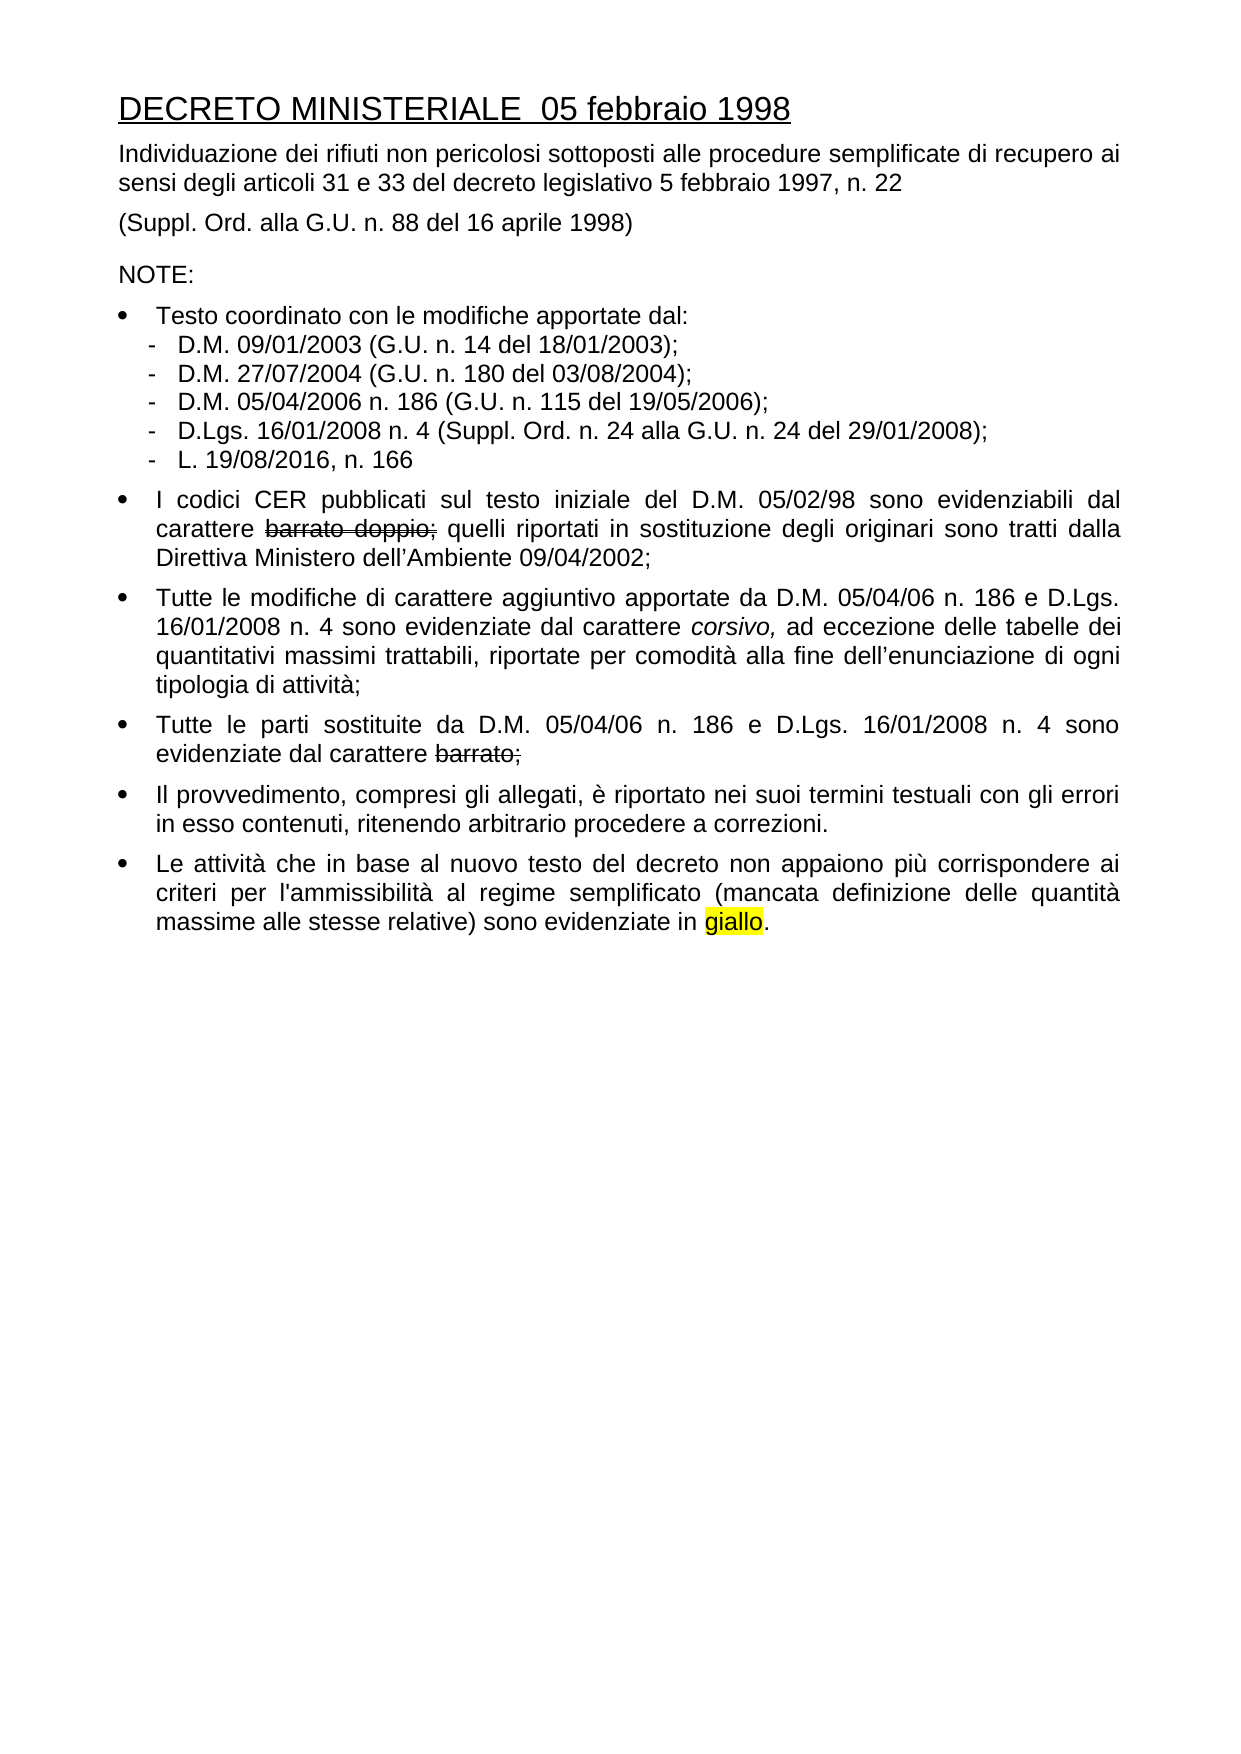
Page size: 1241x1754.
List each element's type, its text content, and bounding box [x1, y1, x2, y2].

list D.M. 27/07/2004 (G.U. n. 180 del 03/08/2004); [148, 358, 1122, 387]
list Le attività che in base al nuovo testo del decreto non appaiono più corrispondere ai criteri per l'ammissibilità al regime semplificato (mancata definizione delle quantità massime alle stesse relative) sono evidenziate in giallo. [118, 849, 1122, 935]
list Tutte le modifiche di carattere aggiuntivo apportate da D.M. 05/04/06 n. 186 e D.Lgs. 16/01/2008 n. 4 sono evidenziate dal carattere corsivo, ad eccezione delle tabelle dei quantitativi massimi trattabili, riportate per comodità alla fine dell’enunciazione di ogni tipologia di attività; [118, 583, 1122, 698]
list Testo coordinato con le modifiche apportate dal: [118, 301, 1122, 330]
text NOTE: [118, 260, 1122, 289]
list D.M. 09/01/2003 (G.U. n. 14 del 18/01/2003); [148, 330, 1122, 358]
list D.Lgs. 16/01/2008 n. 4 (Suppl. Ord. n. 24 alla G.U. n. 24 del 29/01/2008); [148, 416, 1122, 445]
list D.M. 05/04/2006 n. 186 (G.U. n. 115 del 19/05/2006); [148, 387, 1122, 416]
list L. 19/08/2016, n. 166 [148, 445, 1122, 473]
list Tutte le parti sostituite da D.M. 05/04/06 n. 186 e D.Lgs. 16/01/2008 n. 4 sono evidenziate dal carattere barrato; [118, 710, 1122, 768]
list Il provvedimento, compresi gli allegati, è riportato nei suoi termini testuali con gli errori in esso contenuti, ritenendo arbitrario procedere a correzioni. [118, 780, 1122, 837]
text Individuazione dei rifiuti non pericolosi sottoposti alle procedure semplificate di recupero ai sensi degli articoli 31 e 33 del decreto legislativo 5 febbraio 1997, n. 22 [118, 139, 1122, 196]
text (Suppl. Ord. alla G.U. n. 88 del 16 aprile 1998) [118, 208, 1122, 237]
text DECRETO MINISTERIALE 05 febbraio 1998 [118, 89, 1122, 127]
list I codici CER pubblicati sul testo iniziale del D.M. 05/02/98 sono evidenziabili dal carattere barrato doppio; quelli riportati in sostituzione degli originari sono tratti dalla Direttiva Ministero dell’Ambiente 09/04/2002; [118, 485, 1122, 572]
